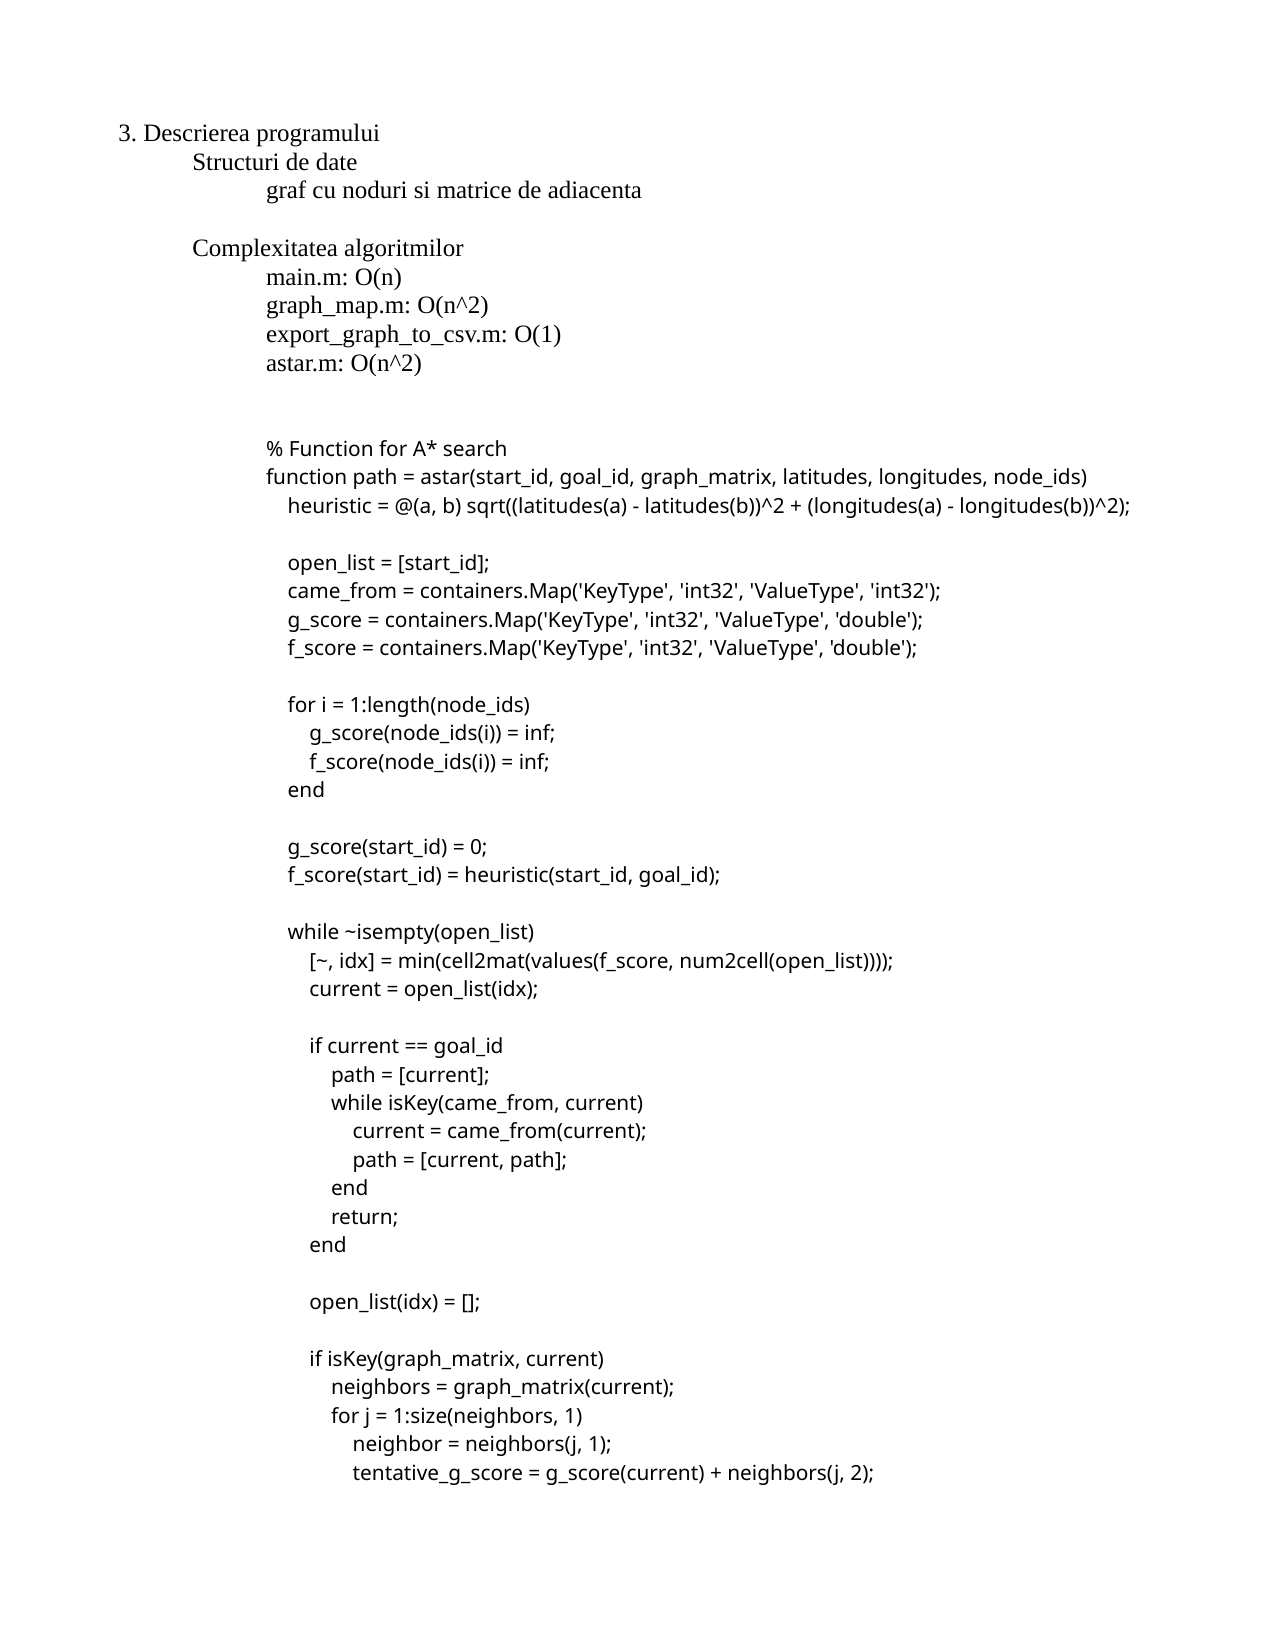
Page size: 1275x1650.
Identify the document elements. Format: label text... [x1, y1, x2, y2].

text heuristic = @(a, b) sqrt((latitudes(a) - latitudes(b))^2 + (longitudes(a) - longitudes(b))^2); [266, 491, 1157, 519]
text % Function for A* search [266, 434, 1157, 462]
text current = came_from(current); [266, 1117, 1157, 1145]
text while isKey(came_from, current) [266, 1088, 1157, 1117]
text end [266, 1173, 1157, 1202]
text g_score = containers.Map('KeyType', 'int32', 'ValueType', 'double'); [266, 605, 1157, 633]
text current = open_list(idx); [266, 974, 1157, 1003]
text return; [266, 1202, 1157, 1230]
text path = [current]; [266, 1060, 1157, 1088]
text g_score(node_ids(i)) = inf; [266, 718, 1157, 747]
text [~, idx] = min(cell2mat(values(f_score, num2cell(open_list)))); [266, 946, 1157, 974]
text f_score(start_id) = heuristic(start_id, goal_id); [266, 861, 1157, 889]
text if isKey(graph_matrix, current) [266, 1344, 1157, 1372]
text neighbor = neighbors(j, 1); [266, 1429, 1157, 1458]
text graph_map.m: O(n^2) [266, 291, 1157, 319]
text Complexitatea algoritmilor [192, 233, 1157, 262]
text path = [current, path]; [266, 1145, 1157, 1173]
text Structuri de date [192, 147, 1157, 176]
text main.m: O(n) [266, 262, 1157, 291]
text end [266, 1230, 1157, 1259]
text while ~isempty(open_list) [266, 917, 1157, 946]
text graf cu noduri si matrice de adiacenta [192, 176, 1157, 204]
text for j = 1:size(neighbors, 1) [266, 1401, 1157, 1429]
text f_score(node_ids(i)) = inf; [266, 747, 1157, 775]
text open_list(idx) = []; [266, 1287, 1157, 1316]
text for i = 1:length(node_ids) [266, 690, 1157, 718]
text g_score(start_id) = 0; [266, 832, 1157, 861]
text astar.m: O(n^2) [266, 348, 1157, 377]
text tentative_g_score = g_score(current) + neighbors(j, 2); [266, 1458, 1157, 1486]
text 3. Descrierea programului [118, 118, 1157, 147]
text export_graph_to_csv.m: O(1) [266, 319, 1157, 348]
text open_list = [start_id]; [266, 548, 1157, 576]
text if current == goal_id [266, 1031, 1157, 1060]
text f_score = containers.Map('KeyType', 'int32', 'ValueType', 'double'); [266, 633, 1157, 662]
text end [266, 775, 1157, 804]
text neighbors = graph_matrix(current); [266, 1372, 1157, 1401]
text came_from = containers.Map('KeyType', 'int32', 'ValueType', 'int32'); [266, 576, 1157, 605]
text function path = astar(start_id, goal_id, graph_matrix, latitudes, longitudes, node_ids) [266, 462, 1157, 491]
